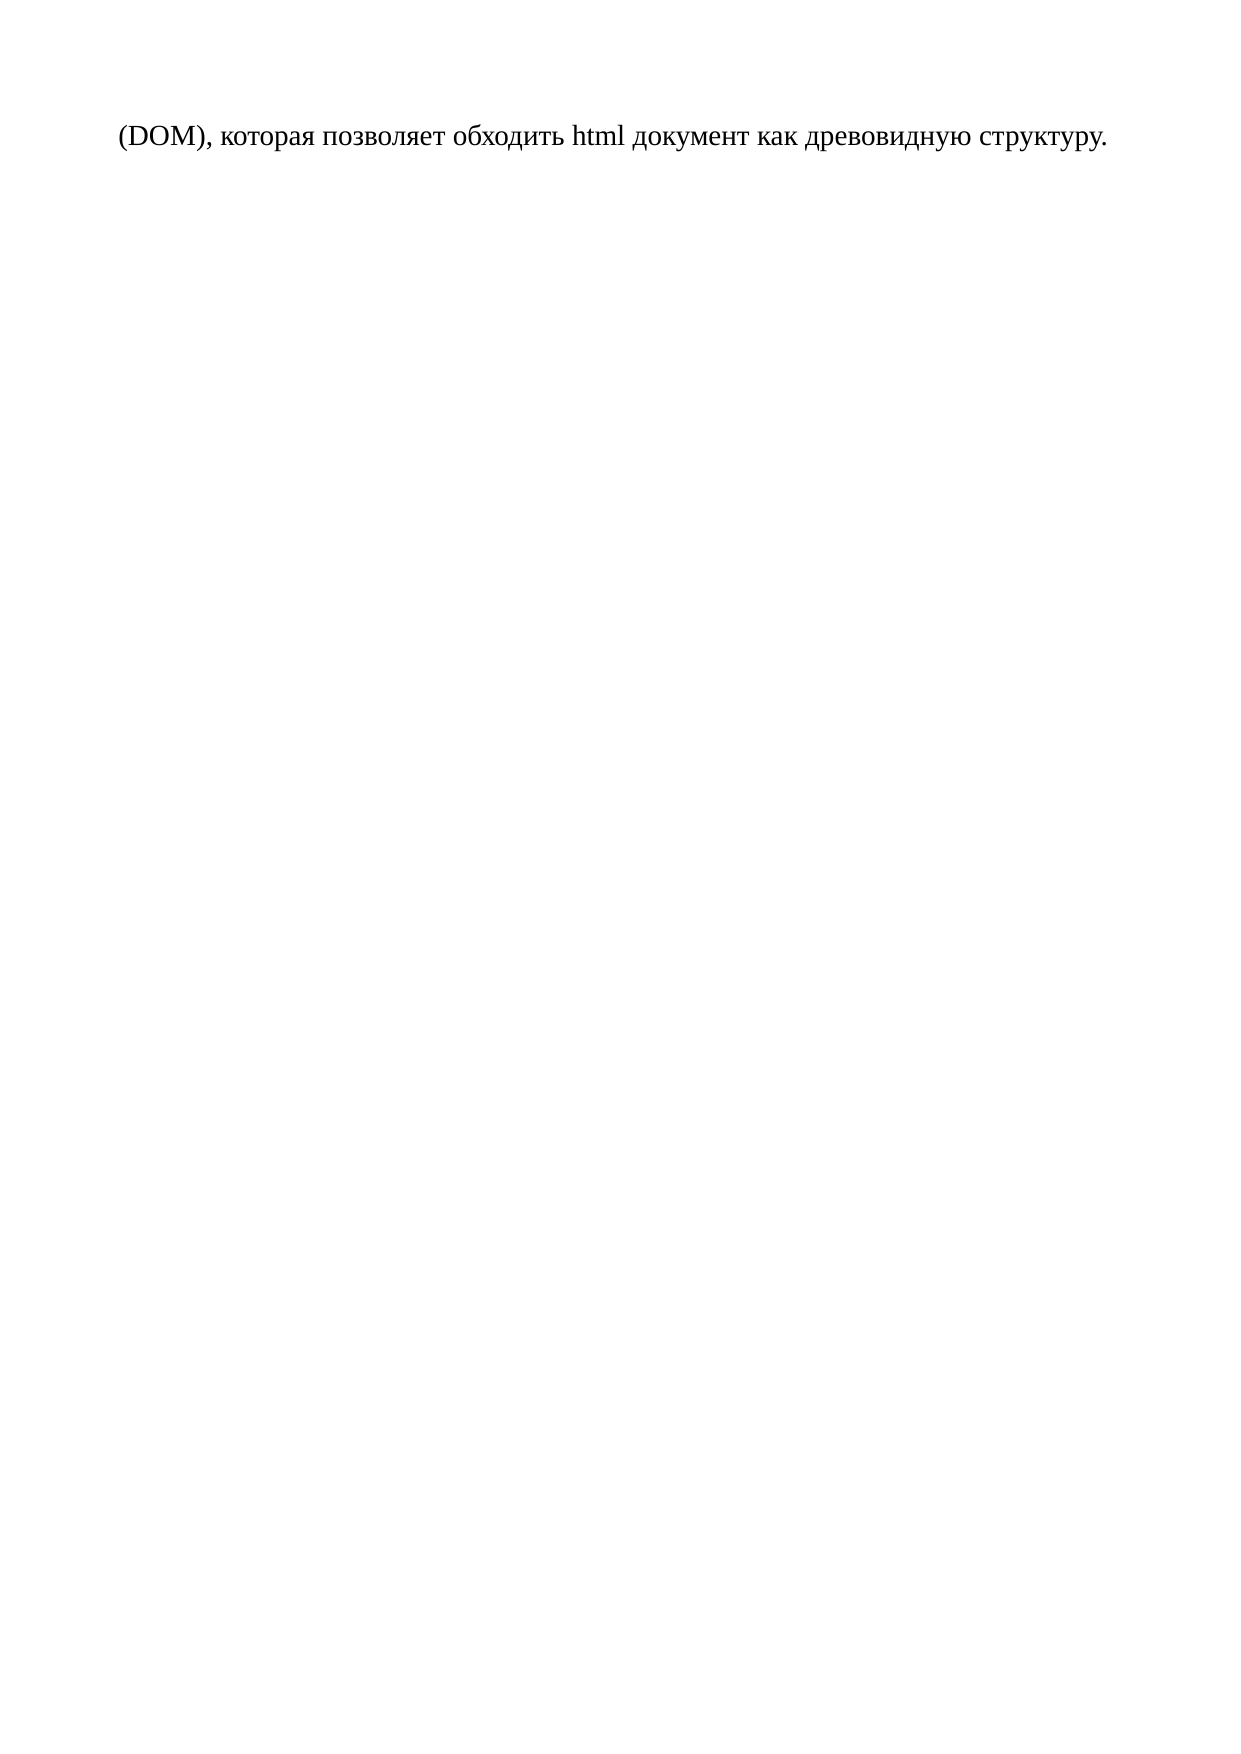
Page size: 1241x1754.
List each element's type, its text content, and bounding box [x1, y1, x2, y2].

text (DOM), которая позволяет обходить html документ как древовидную структуру. [118, 118, 1122, 152]
